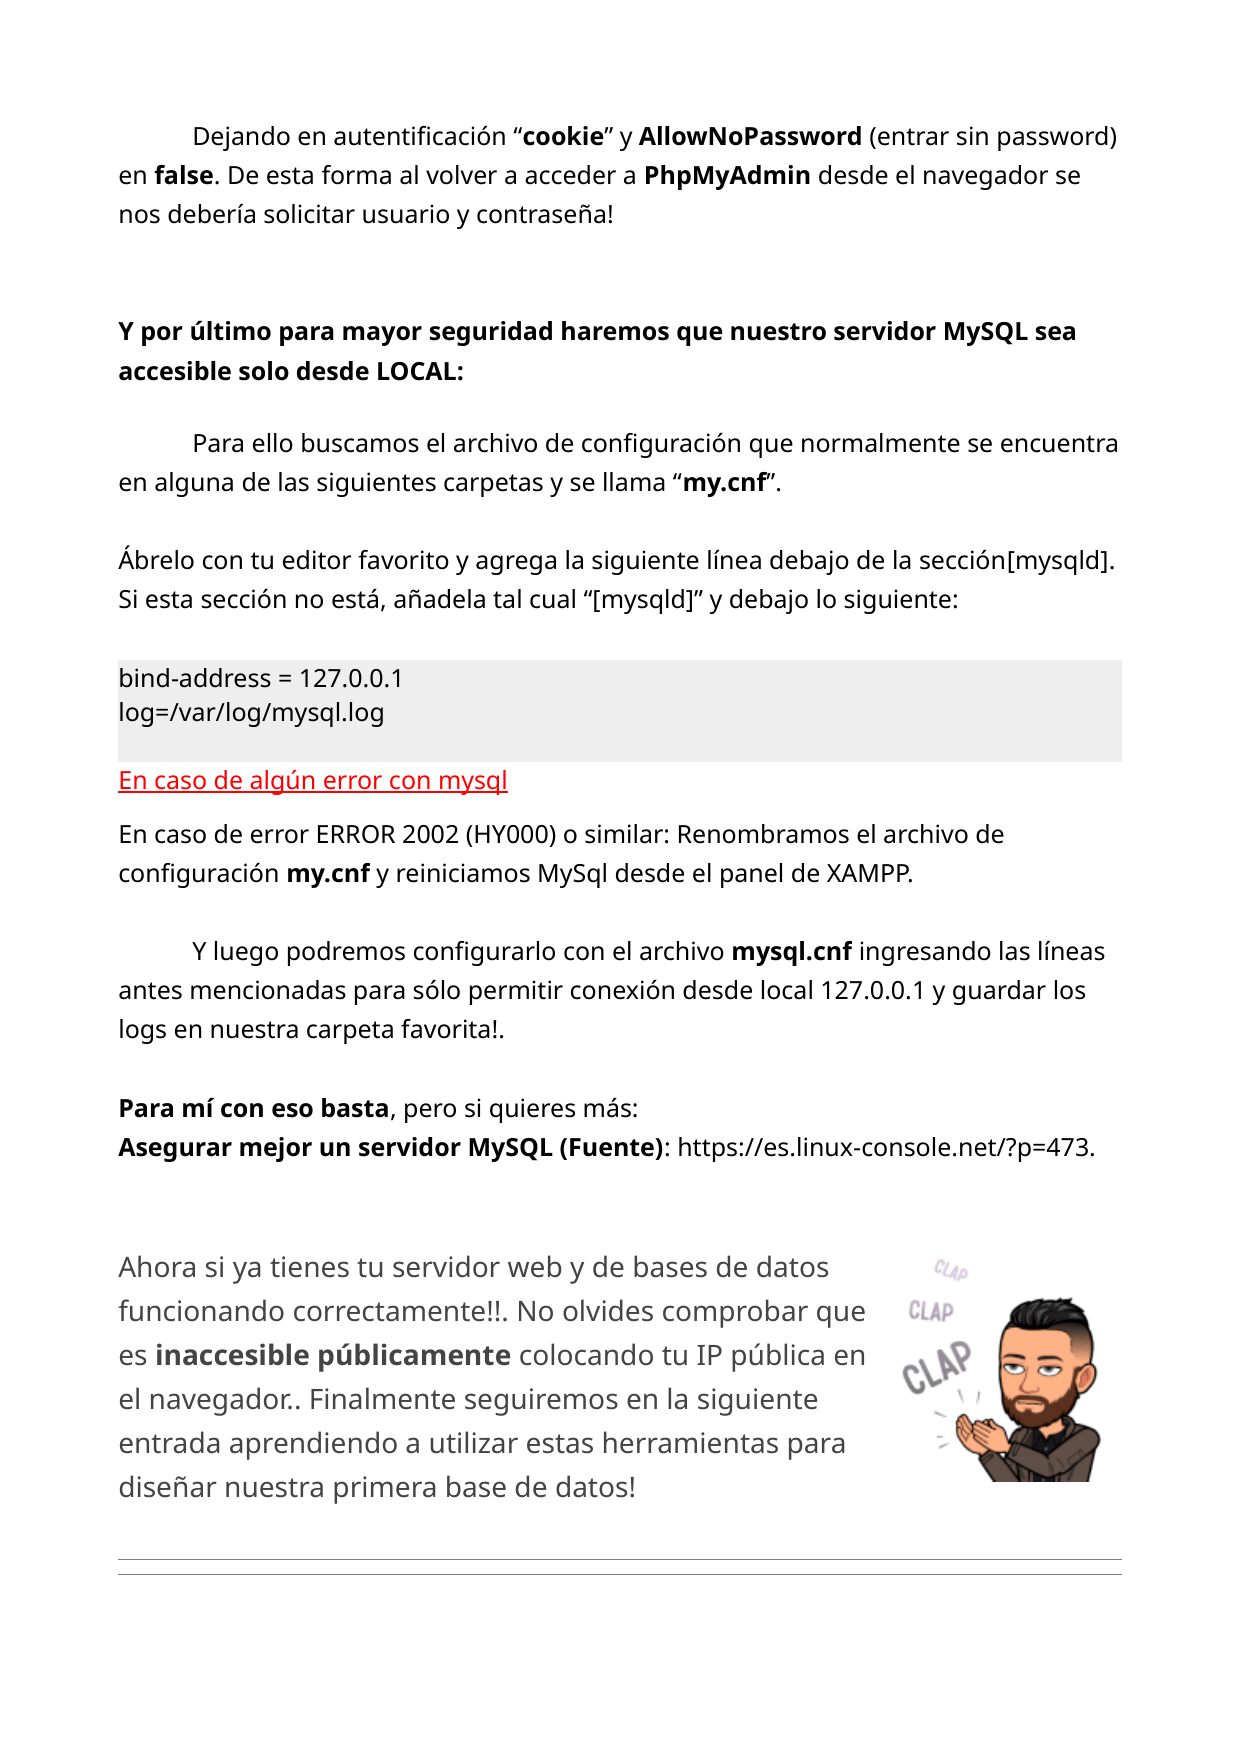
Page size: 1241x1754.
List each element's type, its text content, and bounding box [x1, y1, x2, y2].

text Para mí con eso basta, pero si quieres más: [118, 1090, 1122, 1124]
text Y por último para mayor seguridad haremos que nuestro servidor MySQL sea accesible solo desde LOCAL: [118, 314, 1122, 387]
text Asegurar mejor un servidor MySQL (Fuente): https://es.linux-console.net/?p=473. [118, 1129, 1122, 1164]
text Para ello buscamos el archivo de configuración que normalmente se encuentra en alguna de las siguientes carpetas y se llama “my.cnf”. [118, 425, 1122, 498]
text En caso de error ERROR 2002 (HY000) o similar: Renombramos el archivo de configuración my.cnf y reiniciamos MySql desde el panel de XAMPP. [118, 816, 1122, 889]
text En caso de algún error con mysql [118, 762, 1122, 797]
text Ábrelo con tu editor favorito y agrega la siguiente línea debajo de la sección[mysqld]. Si esta sección no está, añadela tal cual “[mysqld]” y debajo lo siguiente: [118, 543, 1122, 616]
text Y luego podremos configurarlo con el archivo mysql.cnf ingresando las líneas antes mencionadas para sólo permitir conexión desde local 127.0.0.1 y guardar los logs en nuestra carpeta favorita!. [118, 934, 1122, 1046]
text bind-address = 127.0.0.1 [118, 660, 1122, 694]
picture [887, 1247, 1123, 1482]
text log=/var/log/mysql.log [118, 694, 1122, 728]
text Dejando en autentificación “cookie” y AllowNoPassword (entrar sin password) en false. De esta forma al volver a acceder a PhpMyAdmin desde el navegador se nos debería solicitar usuario y contraseña! [118, 118, 1122, 231]
text Ahora si ya tienes tu servidor web y de bases de datos funcionando correctamente!!. No olvides comprobar que es inaccesible públicamente colocando tu IP pública en el navegador.. Finalmente seguiremos en la siguiente entrada aprendiendo a utilizar estas herramientas para diseñar nuestra primera base de datos! [118, 1247, 1122, 1506]
